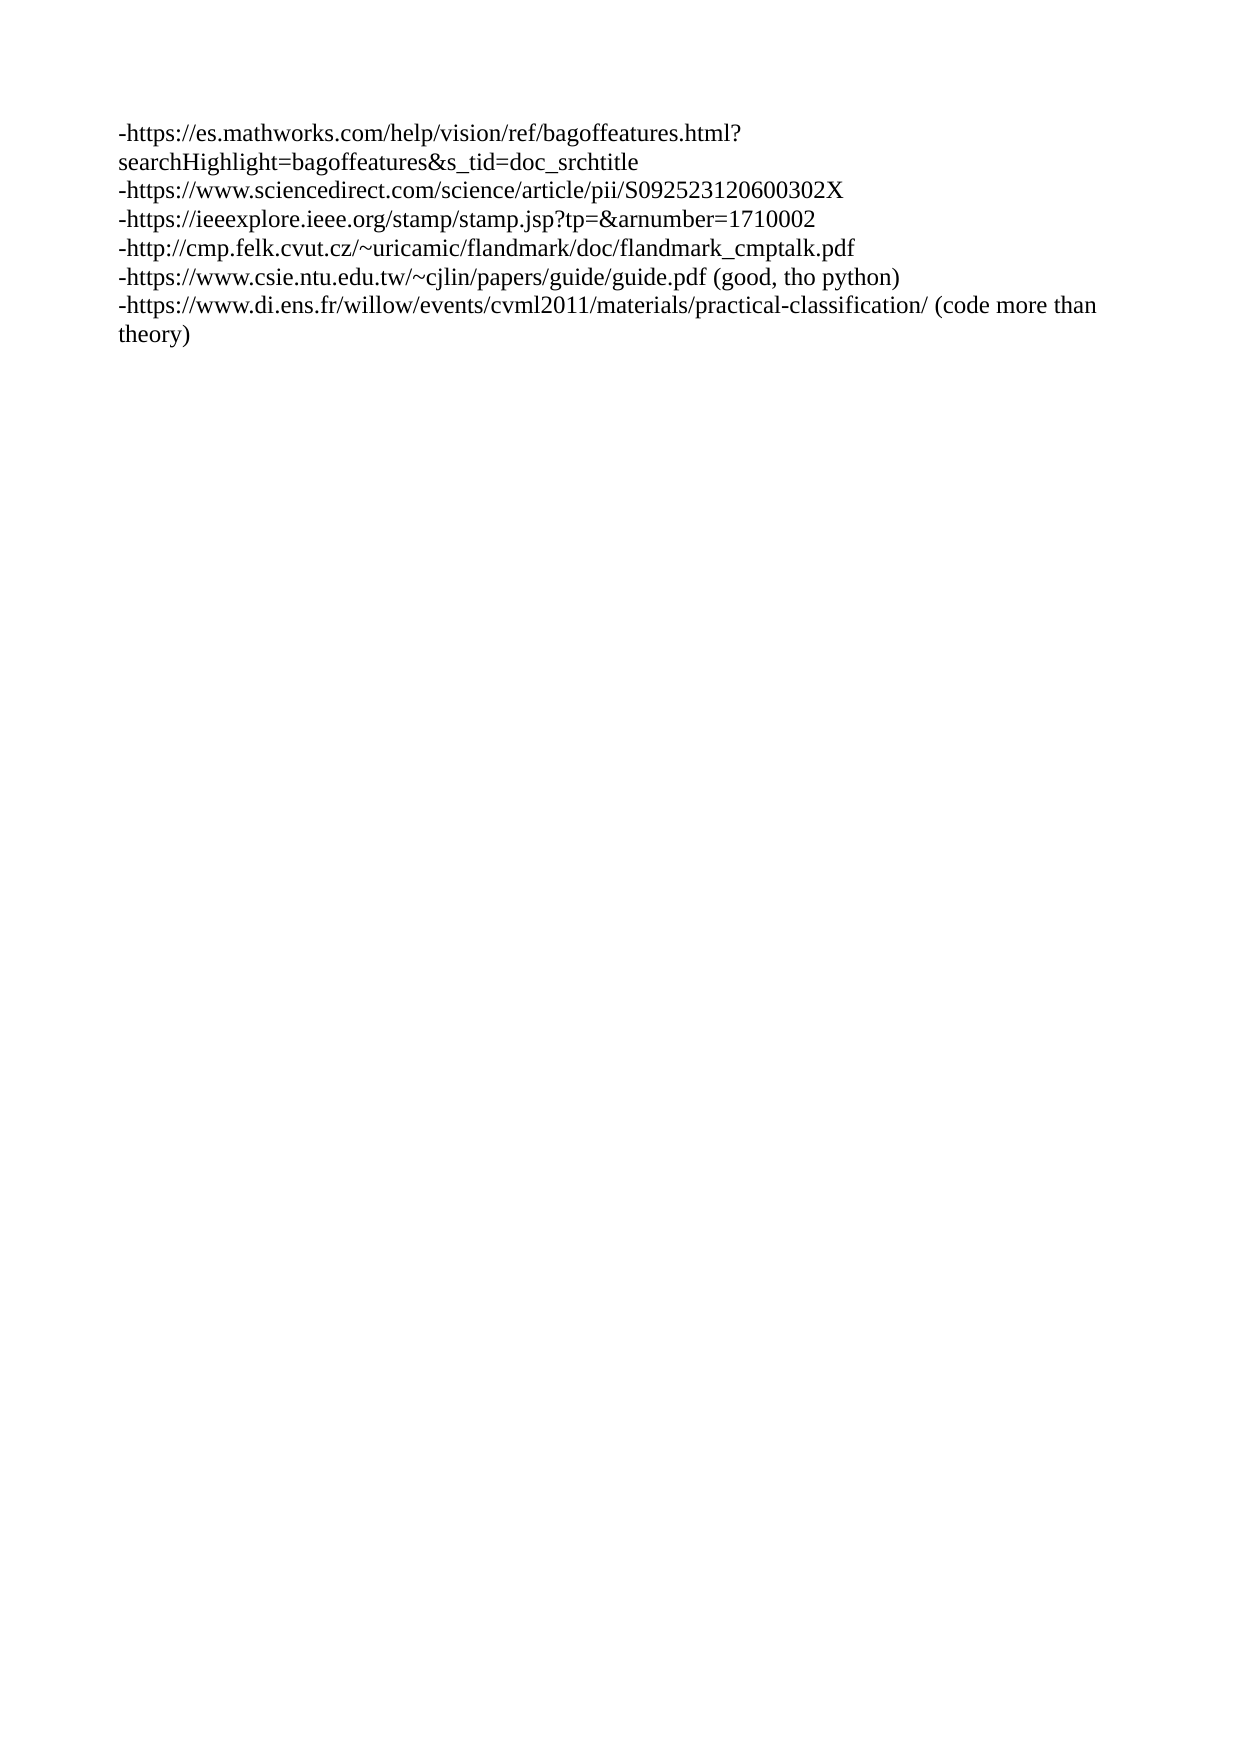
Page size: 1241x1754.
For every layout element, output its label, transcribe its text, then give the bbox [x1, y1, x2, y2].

text -https://ieeexplore.ieee.org/stamp/stamp.jsp?tp=&arnumber=1710002 [118, 204, 1122, 233]
text -https://es.mathworks.com/help/vision/ref/bagoffeatures.html?searchHighlight=bagoffeatures&s_tid=doc_srchtitle [118, 118, 1122, 176]
text -https://www.di.ens.fr/willow/events/cvml2011/materials/practical-classification/ (code more than theory) [118, 291, 1122, 348]
text -http://cmp.felk.cvut.cz/~uricamic/flandmark/doc/flandmark_cmptalk.pdf [118, 233, 1122, 262]
text -https://www.sciencedirect.com/science/article/pii/S092523120600302X [118, 176, 1122, 204]
text -https://www.csie.ntu.edu.tw/~cjlin/papers/guide/guide.pdf (good, tho python) [118, 262, 1122, 291]
